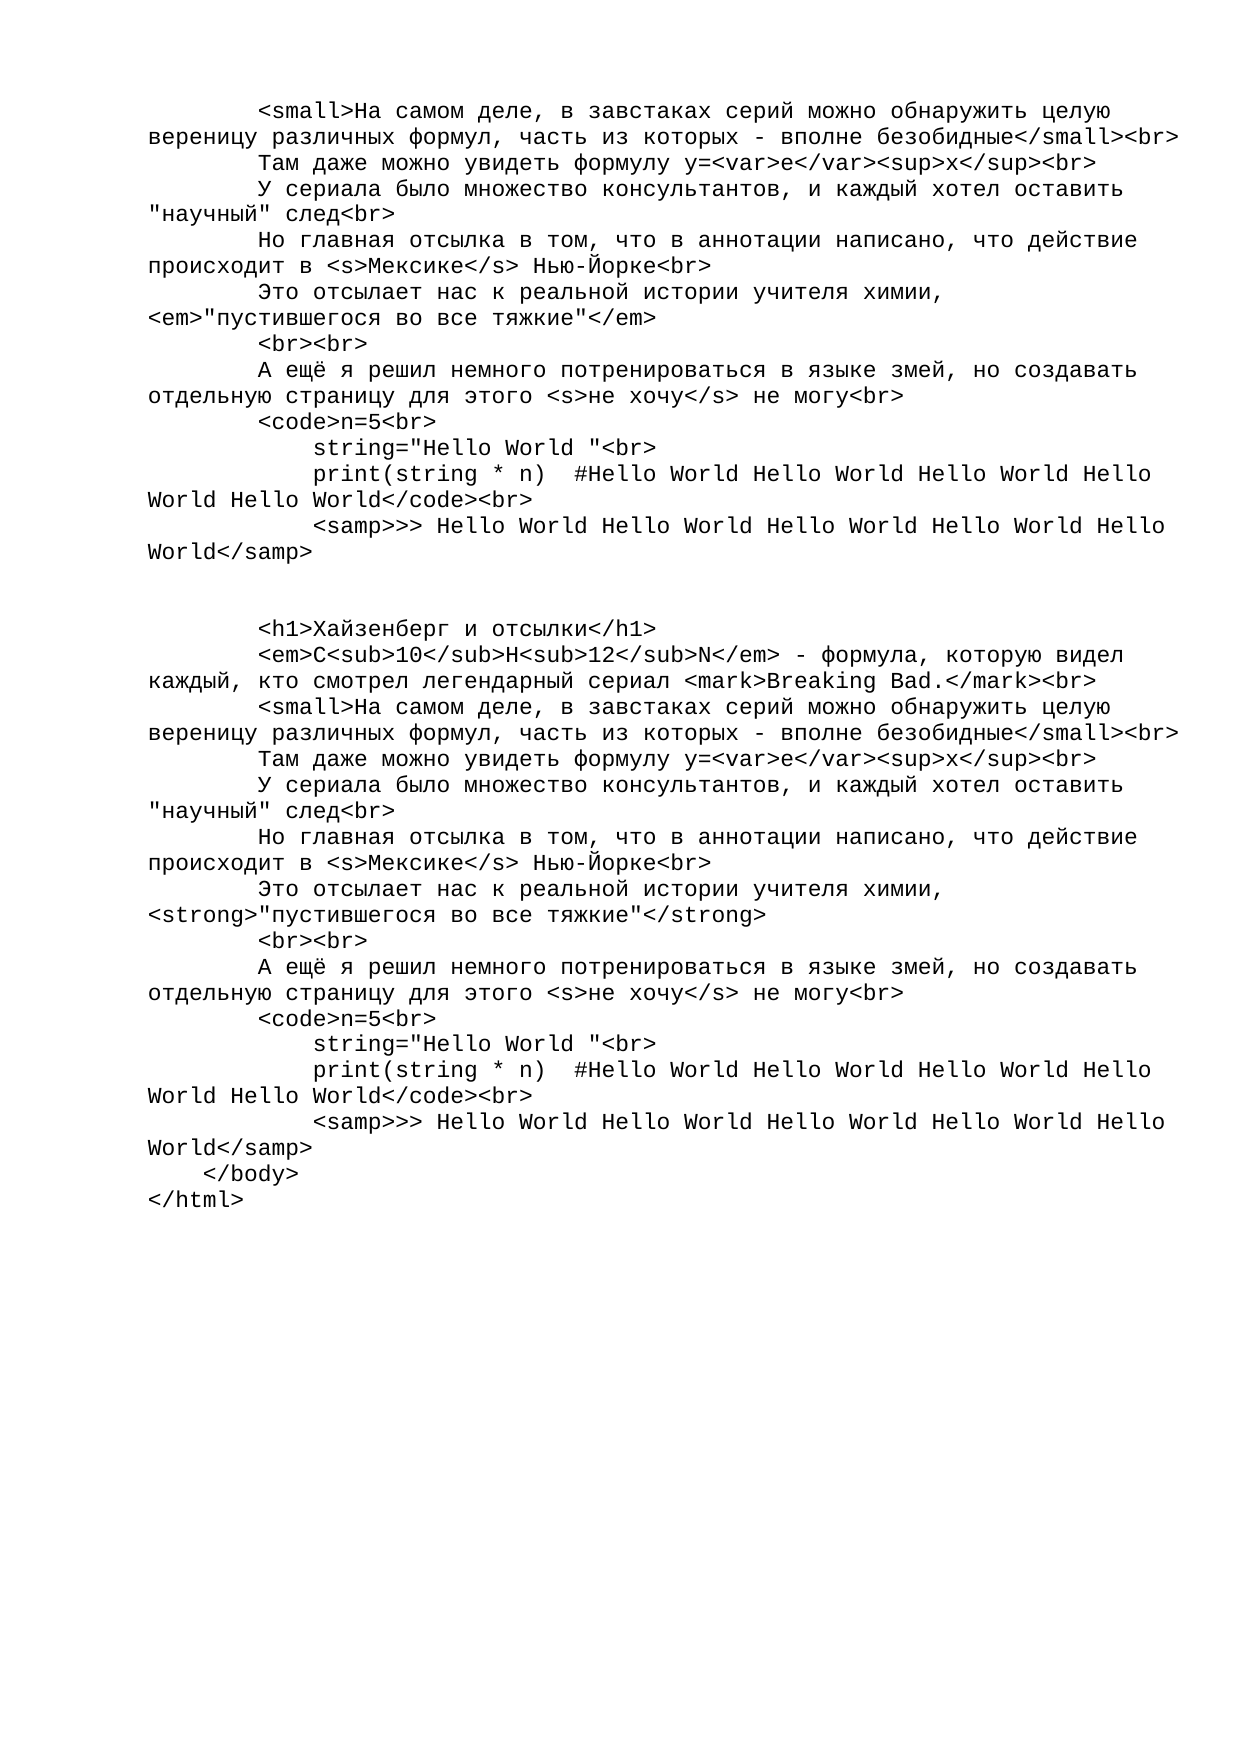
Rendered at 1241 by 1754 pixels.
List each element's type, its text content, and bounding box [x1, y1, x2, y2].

text А ещё я решил немного потренироваться в языке змей, но создавать отдельную страницу для этого <s>не хочу</s> не могу<br> [148, 955, 1181, 1007]
text Это отсылает нас к реальной истории учителя химии, <em>"пустившегося во все тяжкие"</em> [148, 281, 1181, 332]
text Это отсылает нас к реальной истории учителя химии, <strong>"пустившегося во все тяжкие"</strong> [148, 877, 1181, 929]
text <h1>Хайзенберг и отсылки</h1> [148, 618, 1181, 644]
text </body> [148, 1162, 1181, 1188]
text <small>На самом деле, в завстаках серий можно обнаружить целую вереницу различных формул, часть из которых - вполне безобидные</small><br> [148, 696, 1181, 747]
text <small>На самом деле, в завстаках серий можно обнаружить целую вереницу различных формул, часть из которых - вполне безобидные</small><br> [148, 99, 1181, 151]
text У сериала было множество консультантов, и каждый хотел оставить "научный" след<br> [148, 773, 1181, 825]
text <samp>>> Hello World Hello World Hello World Hello World Hello World</samp> [148, 1111, 1181, 1162]
text <code>n=5<br> [148, 410, 1181, 436]
text А ещё я решил немного потренироваться в языке змей, но создавать отдельную страницу для этого <s>не хочу</s> не могу<br> [148, 358, 1181, 410]
text <samp>>> Hello World Hello World Hello World Hello World Hello World</samp> [148, 514, 1181, 566]
text <em>C<sub>10</sub>H<sub>12</sub>N</em> - формула, которую видел каждый, кто смотрел легендарный сериал <mark>Breaking Bad.</mark><br> [148, 644, 1181, 696]
text <br><br> [148, 929, 1181, 955]
text Но главная отсылка в том, что в аннотации написано, что действие происходит в <s>Мексике</s> Нью-Йорке<br> [148, 825, 1181, 877]
text <br><br> [148, 332, 1181, 358]
text print(string * n) #Hello World Hello World Hello World Hello World Hello World</code><br> [148, 462, 1181, 514]
text Там даже можно увидеть формулу y=<var>e</var><sup>x</sup><br> [148, 151, 1181, 177]
text У сериала было множество консультантов, и каждый хотел оставить "научный" след<br> [148, 177, 1181, 229]
text <code>n=5<br> [148, 1007, 1181, 1033]
text print(string * n) #Hello World Hello World Hello World Hello World Hello World</code><br> [148, 1059, 1181, 1111]
text </html> [148, 1188, 1181, 1214]
text string="Hello World "<br> [148, 1033, 1181, 1059]
text Там даже можно увидеть формулу y=<var>e</var><sup>x</sup><br> [148, 747, 1181, 773]
text string="Hello World "<br> [148, 436, 1181, 462]
text Но главная отсылка в том, что в аннотации написано, что действие происходит в <s>Мексике</s> Нью-Йорке<br> [148, 229, 1181, 281]
